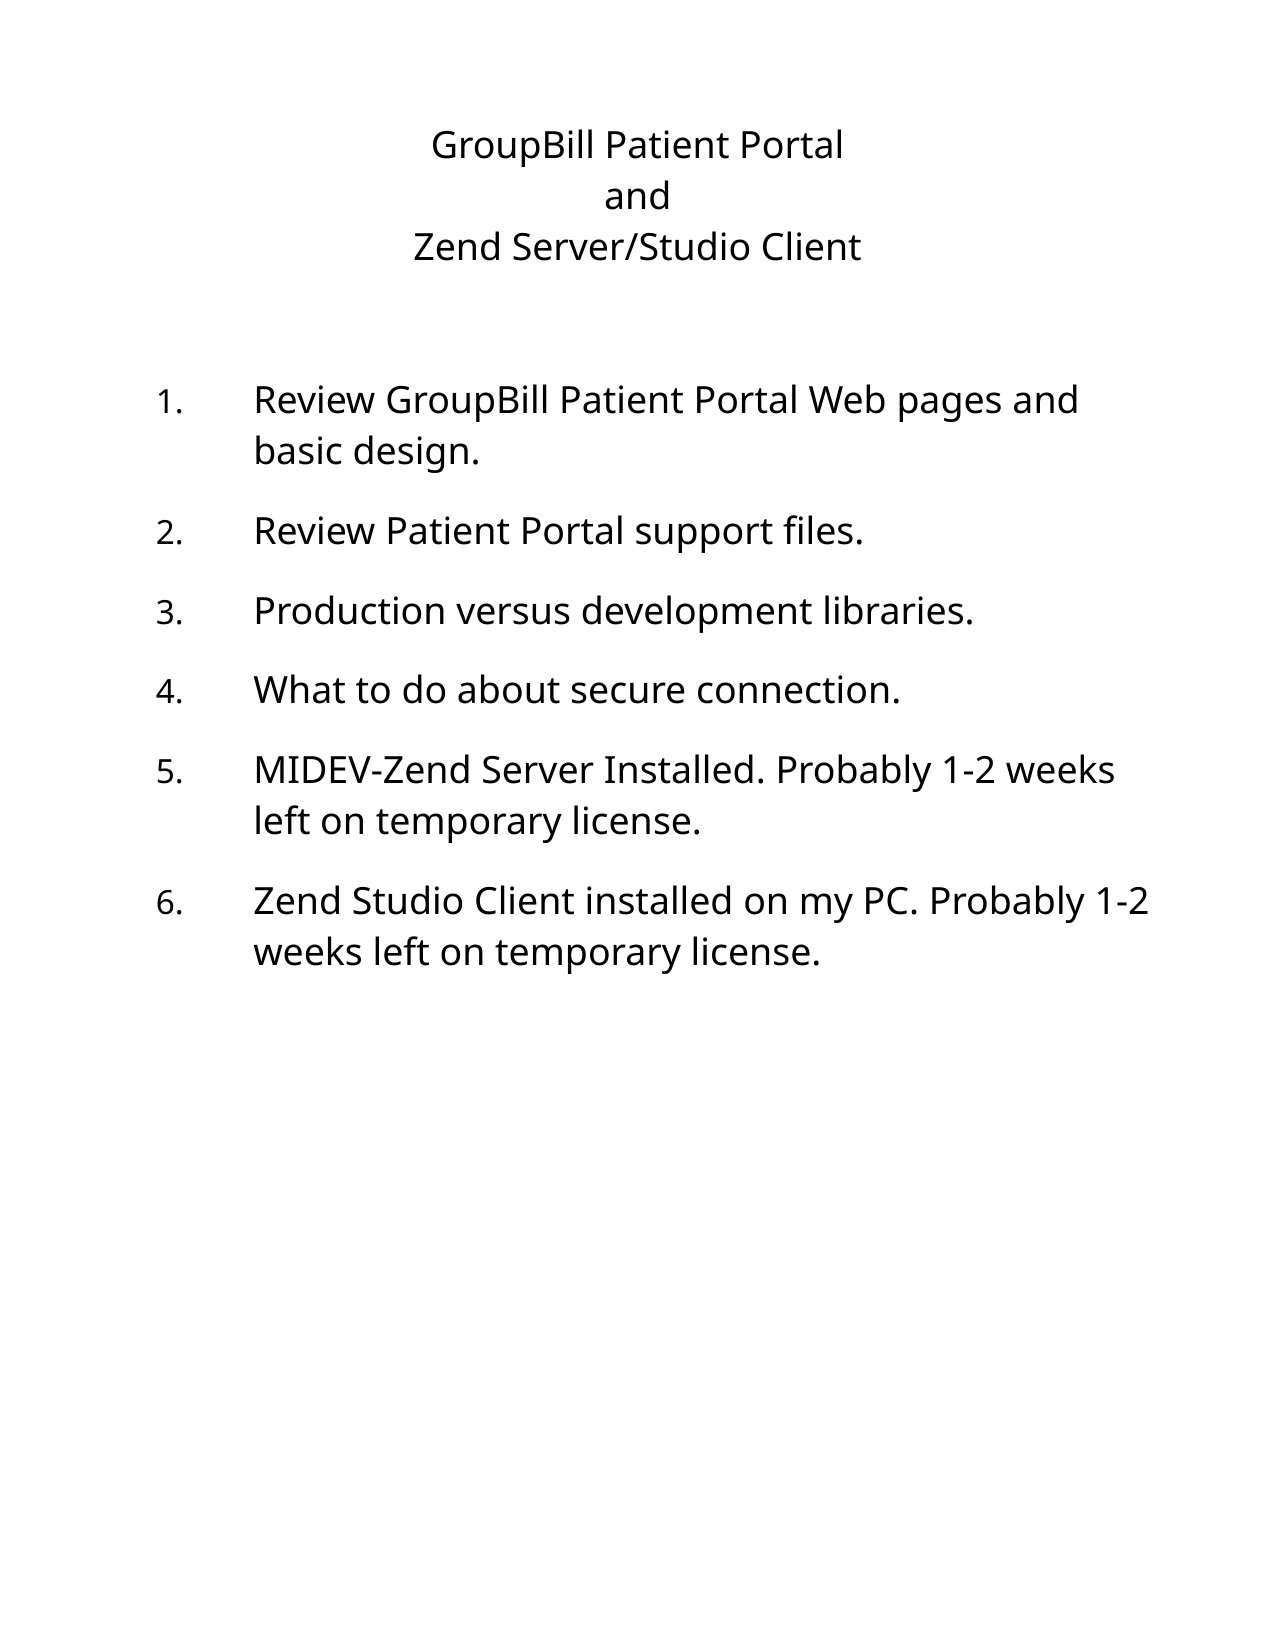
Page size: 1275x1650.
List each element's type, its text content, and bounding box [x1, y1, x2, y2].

list MIDEV-Zend Server Installed. Probably 1-2 weeks left on temporary license. [156, 743, 1157, 846]
list What to do about secure connection. [156, 664, 1157, 715]
text GroupBill Patient Portal [118, 118, 1157, 169]
list Review Patient Portal support files. [156, 504, 1157, 555]
list Zend Studio Client installed on my PC. Probably 1-2 weeks left on temporary license. [156, 874, 1157, 976]
list Production versus development libraries. [156, 584, 1157, 635]
text Zend Server/Studio Client [118, 220, 1157, 271]
text and [118, 169, 1157, 220]
list Review GroupBill Patient Portal Web pages and basic design. [156, 373, 1157, 475]
